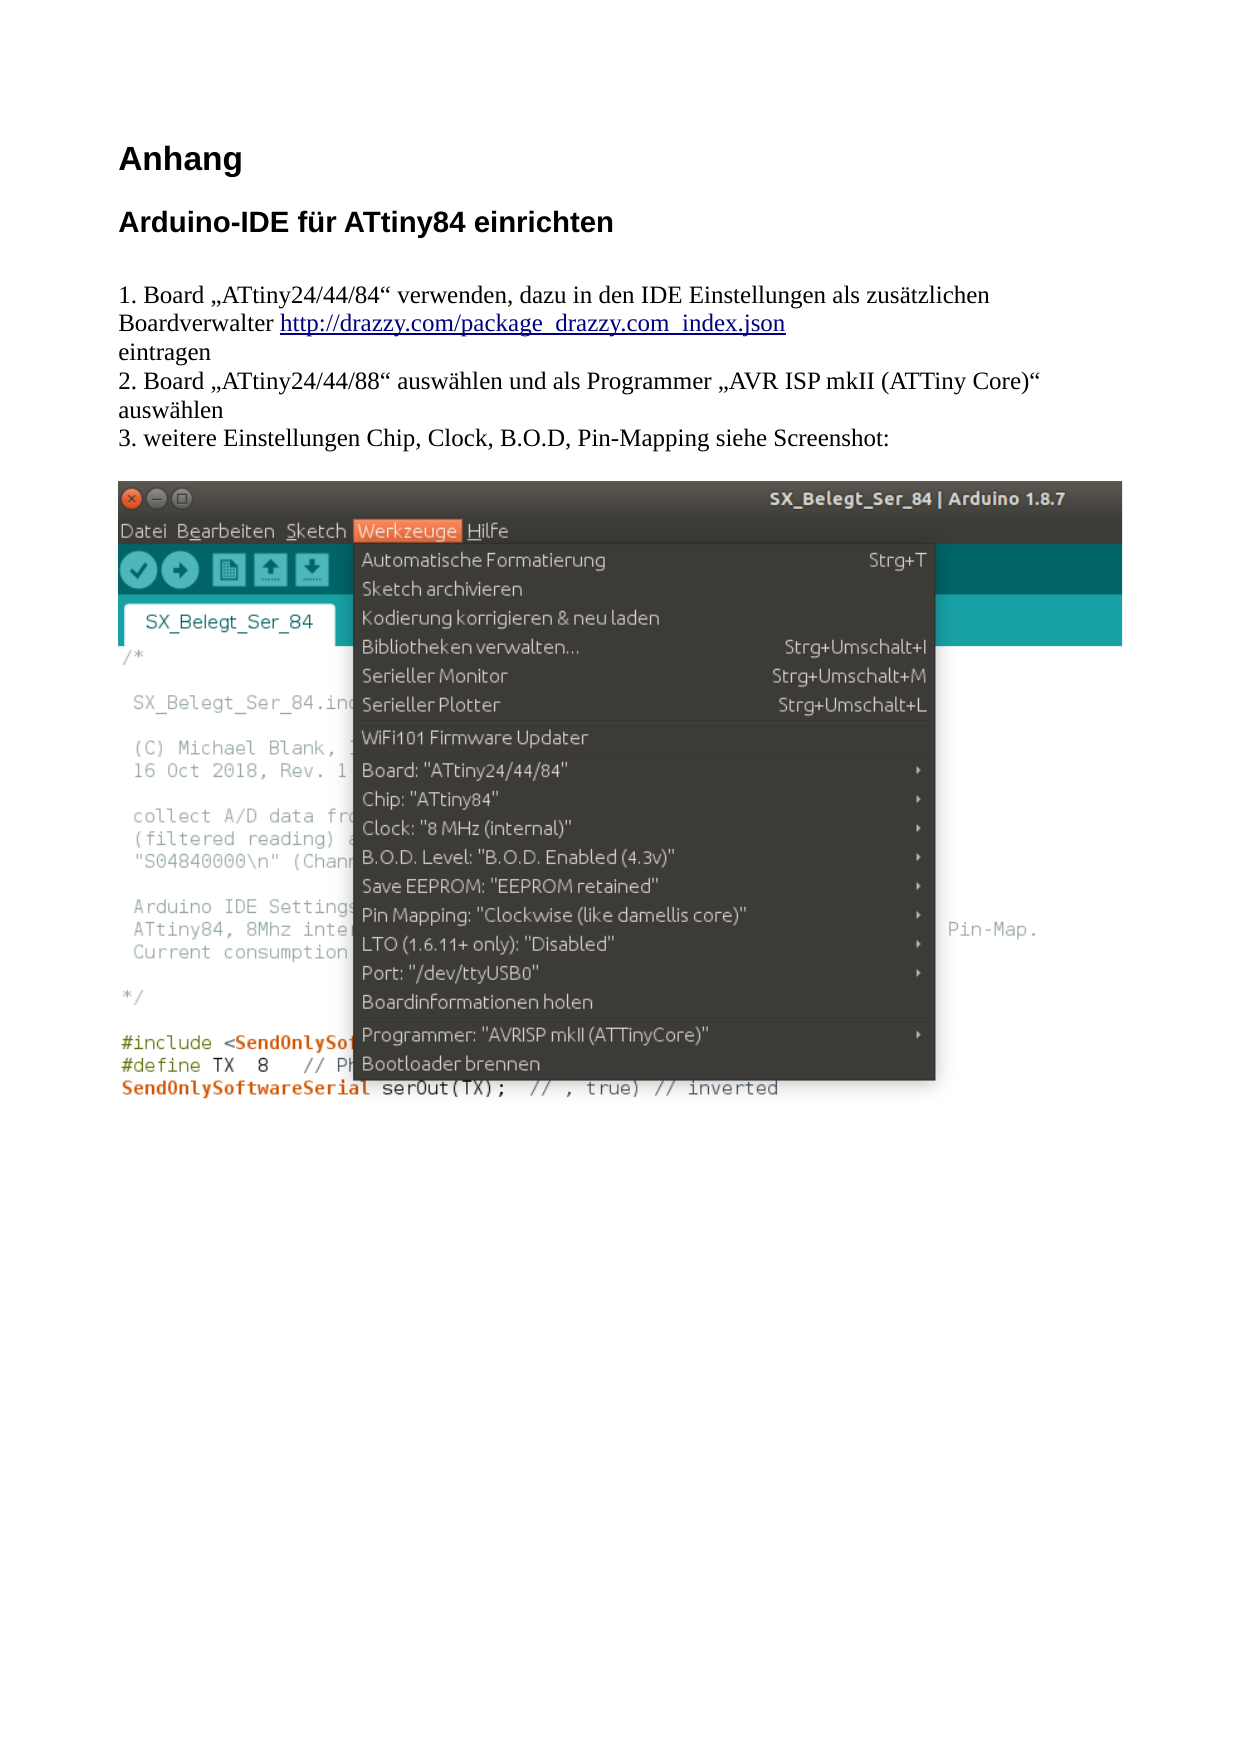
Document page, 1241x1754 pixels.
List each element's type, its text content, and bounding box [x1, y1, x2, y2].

text 3. weitere Einstellungen Chip, Clock, B.O.D, Pin-Mapping siehe Screenshot: [118, 423, 1122, 452]
subtitle Arduino-IDE für ATtiny84 einrichten [118, 205, 1122, 238]
text 1. Board „ATtiny24/44/84“ verwenden, dazu in den IDE Einstellungen als zusätzlichen Boardverwalter http://drazzy.com/package_drazzy.com_index.json [118, 280, 1122, 337]
text 2. Board „ATtiny24/44/88“ auswählen und als Programmer „AVR ISP mkII (ATTiny Core)“ auswählen [118, 366, 1122, 423]
subtitle Anhang [118, 139, 1122, 178]
picture [118, 481, 1123, 1121]
text eintragen [118, 337, 1122, 366]
